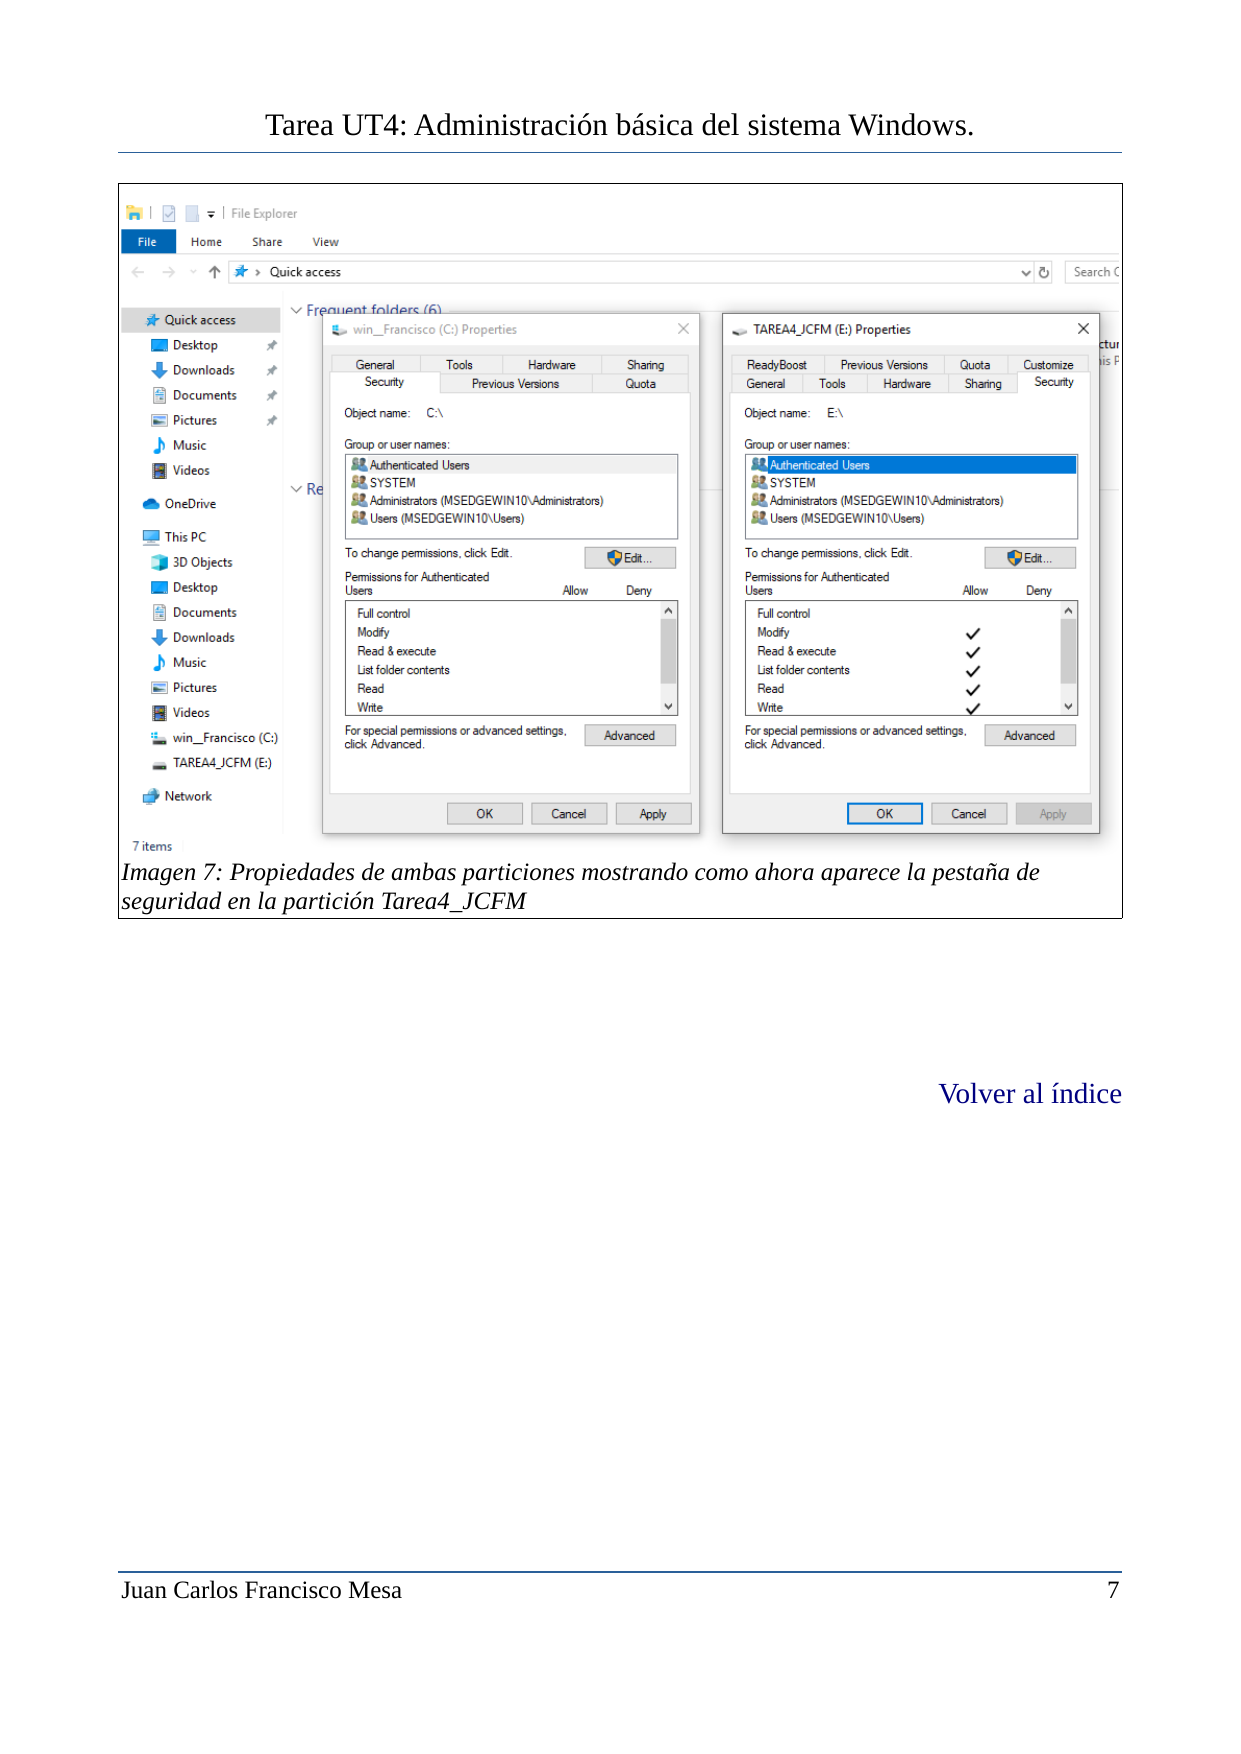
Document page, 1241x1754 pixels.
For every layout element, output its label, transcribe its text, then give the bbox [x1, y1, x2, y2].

text Imagen 7: Propiedades de ambas particiones mostrando como ahora aparece la pestaña de seguridad en la partición Tarea4_JCFM [121, 858, 1119, 915]
text Volver al índice [118, 1076, 1122, 1110]
picture [121, 198, 1119, 858]
